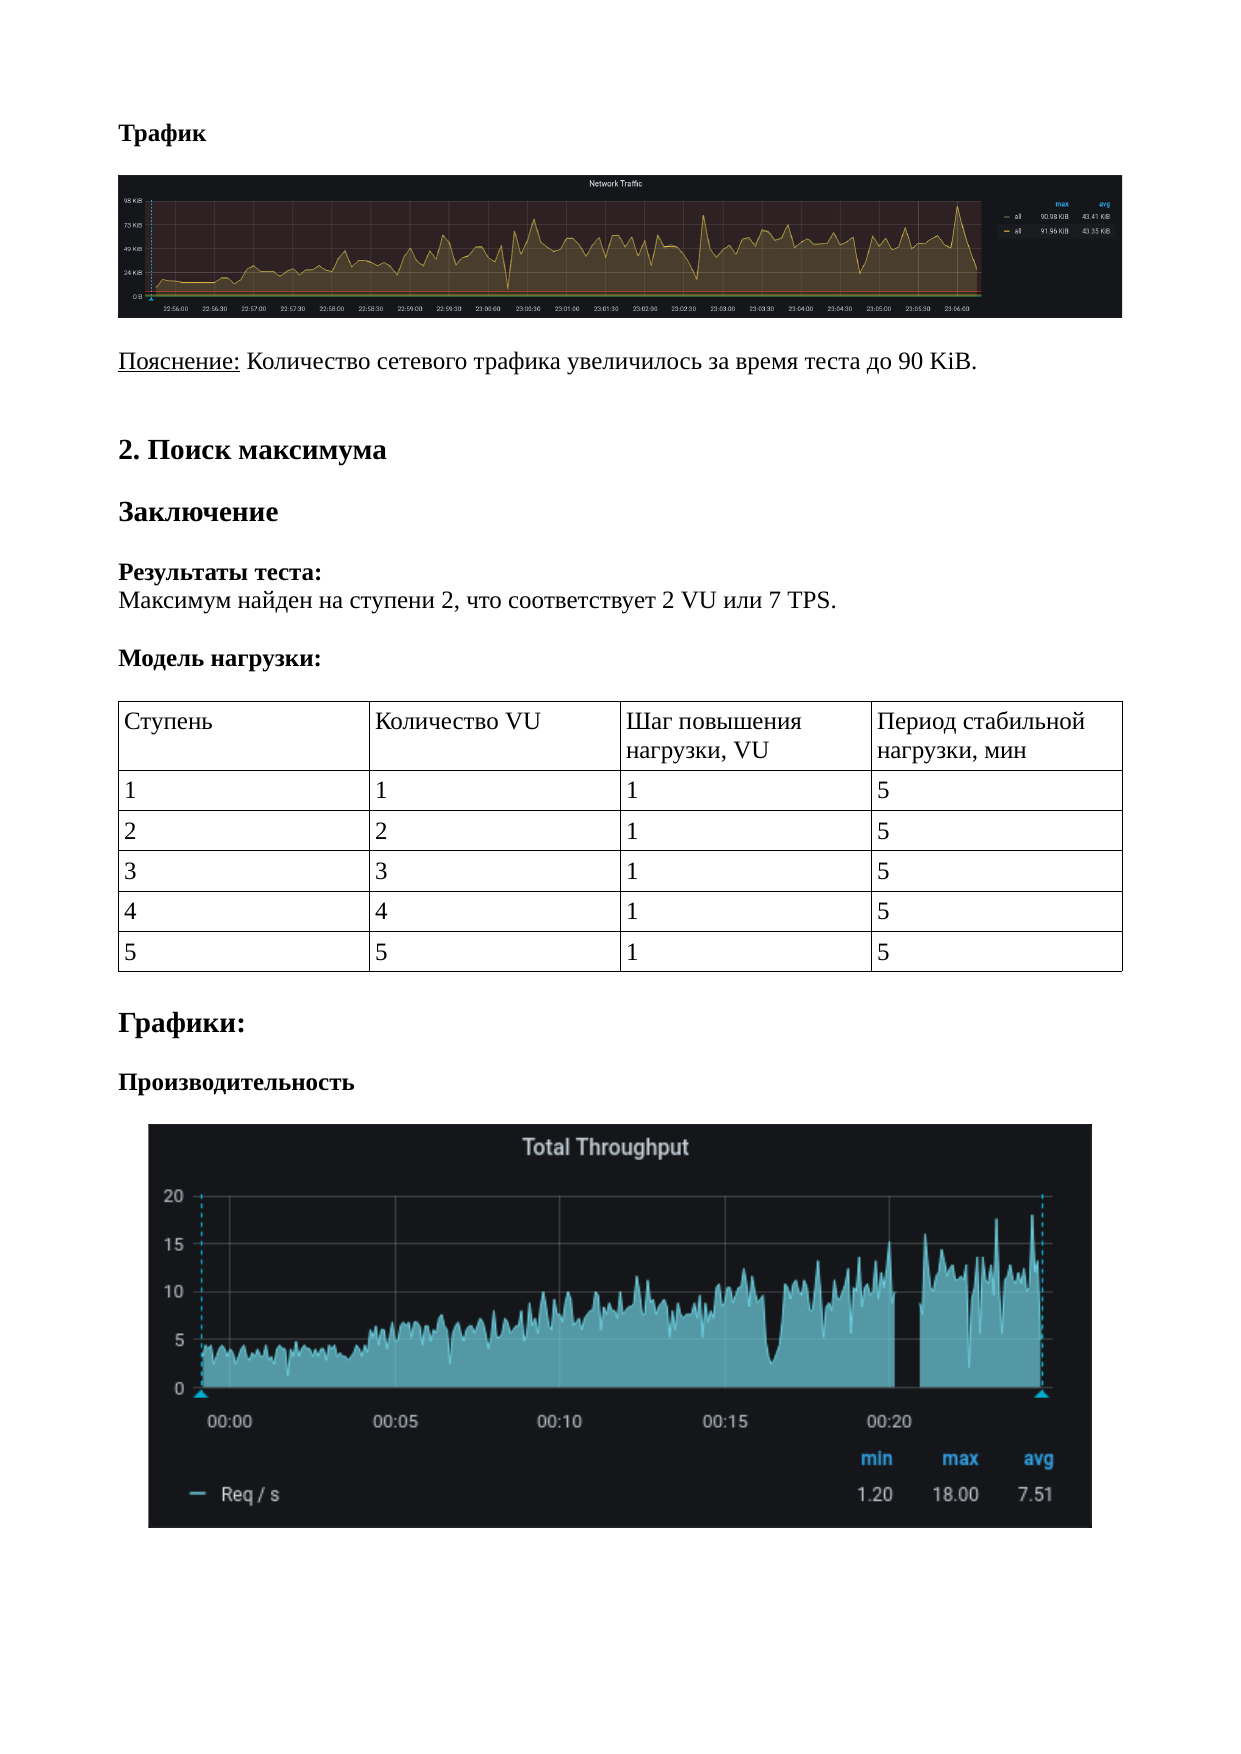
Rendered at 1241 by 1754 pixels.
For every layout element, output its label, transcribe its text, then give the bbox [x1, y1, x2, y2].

text Результаты теста: [118, 557, 1122, 586]
table_header Ступень [119, 702, 369, 770]
table_header Шаг повышения нагрузки, VU [621, 702, 871, 770]
table_cell 5 [872, 771, 1122, 810]
table_cell 2 [370, 811, 620, 850]
table_cell 3 [370, 851, 620, 891]
table_cell 5 [872, 892, 1122, 931]
text Пояснение: Количество сетевого трафика увеличилось за время теста до 90 KiB. [118, 346, 1122, 375]
table_cell 4 [119, 892, 369, 931]
table_cell 5 [872, 851, 1122, 891]
table_cell 5 [872, 932, 1122, 971]
table_cell 1 [621, 811, 871, 850]
table_cell 1 [621, 892, 871, 931]
table_cell 5 [370, 932, 620, 971]
text Производительность [118, 1067, 1122, 1096]
table_cell 5 [872, 811, 1122, 850]
text Графики: [118, 1005, 1122, 1038]
text Заключение [118, 494, 1122, 528]
table_cell 3 [119, 851, 369, 891]
text 2. Поиск максимума [118, 432, 1122, 466]
table_cell 4 [370, 892, 620, 931]
table_cell 1 [621, 851, 871, 891]
table_cell 1 [370, 771, 620, 810]
text Модель нагрузки: [118, 643, 1122, 672]
text Трафик [118, 118, 1122, 147]
table_header Период стабильной нагрузки, мин [872, 702, 1122, 770]
table_cell 1 [119, 771, 369, 810]
table_cell 1 [621, 932, 871, 971]
table_cell 2 [119, 811, 369, 850]
table_cell 5 [119, 932, 369, 971]
table_header Количество VU [370, 702, 620, 770]
table_cell 1 [621, 771, 871, 810]
text Максимум найден на ступени 2, что соответствует 2 VU или 7 TPS. [118, 586, 1122, 614]
picture [118, 175, 1123, 318]
picture [148, 1124, 1092, 1528]
